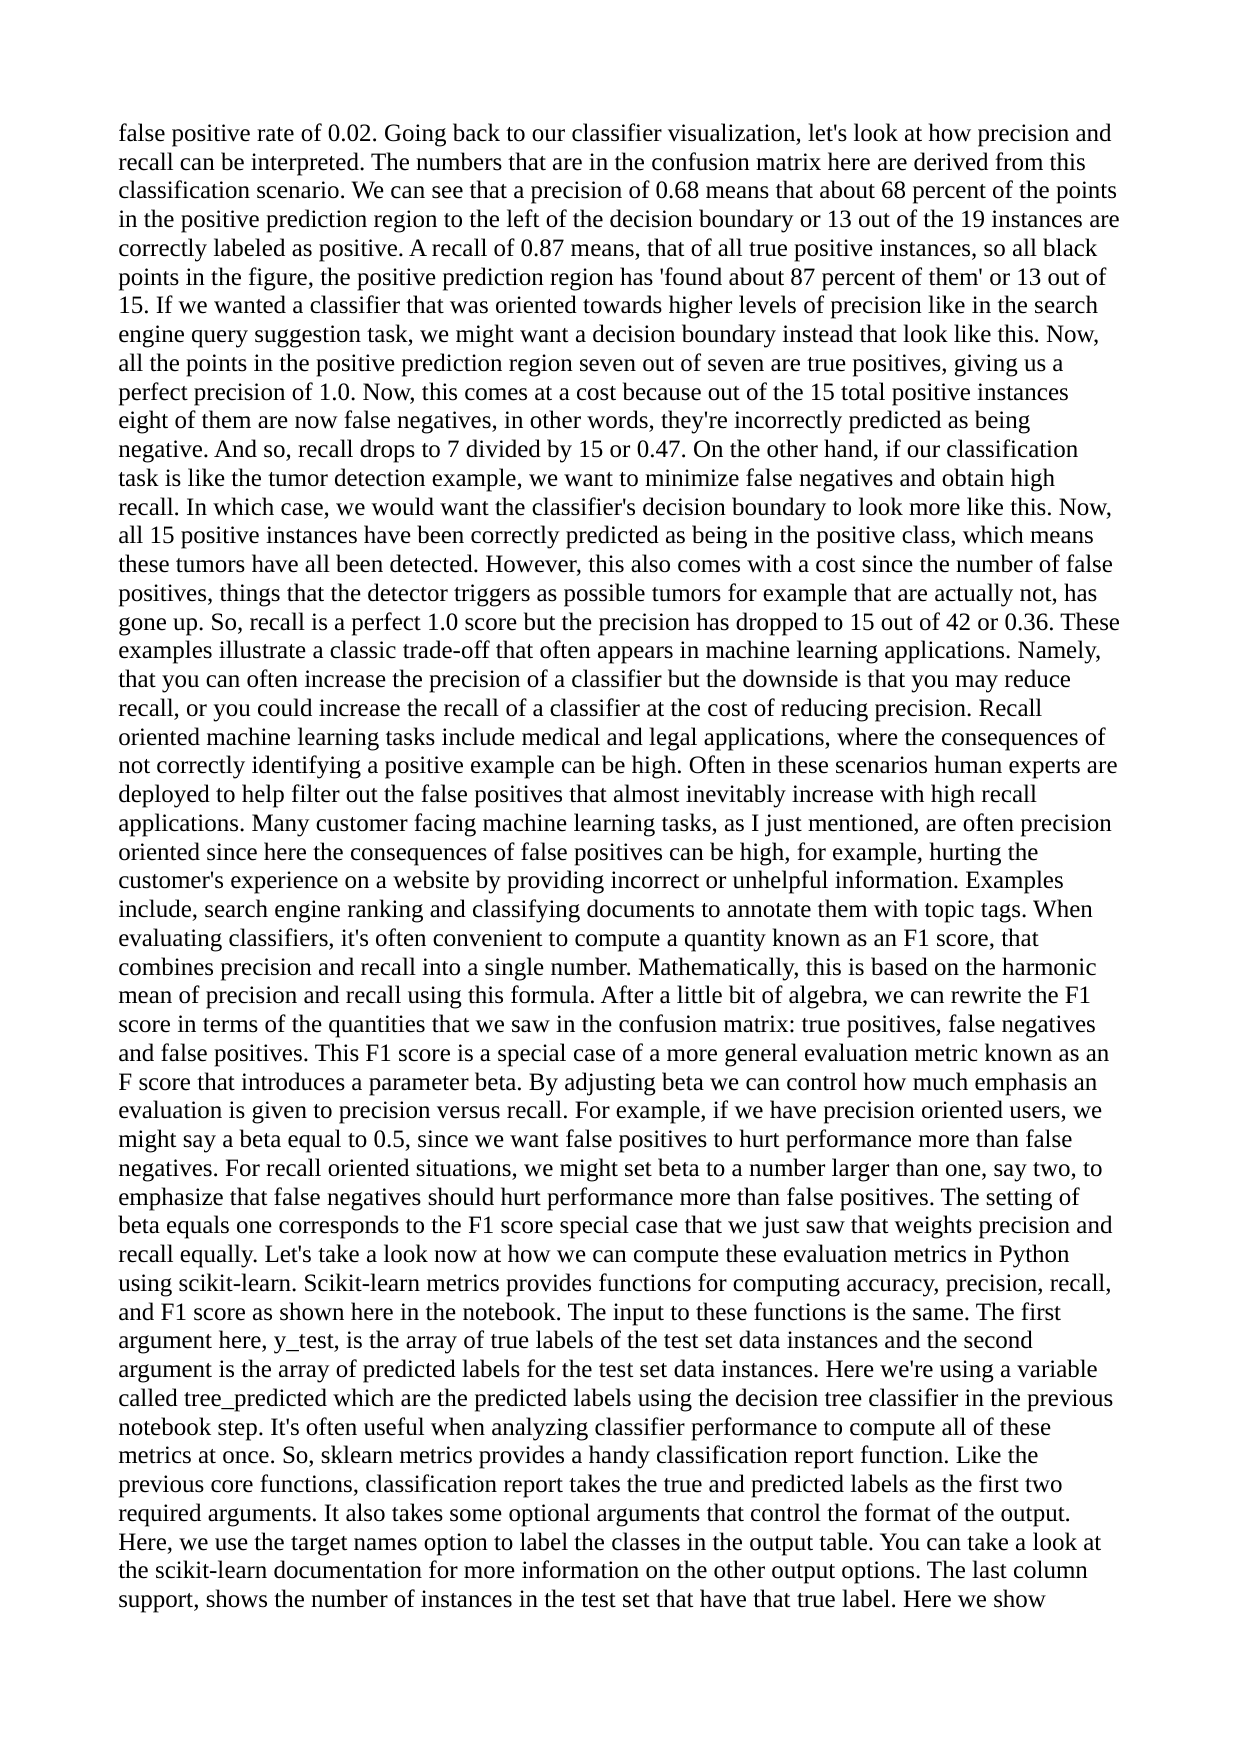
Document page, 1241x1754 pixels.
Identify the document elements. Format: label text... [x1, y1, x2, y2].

text false positive rate of 0.02. Going back to our classifier visualization, let's look at how precision and recall can be interpreted. The numbers that are in the confusion matrix here are derived from this classification scenario. We can see that a precision of 0.68 means that about 68 percent of the points in the positive prediction region to the left of the decision boundary or 13 out of the 19 instances are correctly labeled as positive. A recall of 0.87 means, that of all true positive instances, so all black points in the figure, the positive prediction region has 'found about 87 percent of them' or 13 out of 15. If we wanted a classifier that was oriented towards higher levels of precision like in the search engine query suggestion task, we might want a decision boundary instead that look like this. Now, all the points in the positive prediction region seven out of seven are true positives, giving us a perfect precision of 1.0. Now, this comes at a cost because out of the 15 total positive instances eight of them are now false negatives, in other words, they're incorrectly predicted as being negative. And so, recall drops to 7 divided by 15 or 0.47. On the other hand, if our classification task is like the tumor detection example, we want to minimize false negatives and obtain high recall. In which case, we would want the classifier's decision boundary to look more like this. Now, all 15 positive instances have been correctly predicted as being in the positive class, which means these tumors have all been detected. However, this also comes with a cost since the number of false positives, things that the detector triggers as possible tumors for example that are actually not, has gone up. So, recall is a perfect 1.0 score but the precision has dropped to 15 out of 42 or 0.36. These examples illustrate a classic trade-off that often appears in machine learning applications. Namely, that you can often increase the precision of a classifier but the downside is that you may reduce recall, or you could increase the recall of a classifier at the cost of reducing precision. Recall oriented machine learning tasks include medical and legal applications, where the consequences of not correctly identifying a positive example can be high. Often in these scenarios human experts are deployed to help filter out the false positives that almost inevitably increase with high recall applications. Many customer facing machine learning tasks, as I just mentioned, are often precision oriented since here the consequences of false positives can be high, for example, hurting the customer's experience on a website by providing incorrect or unhelpful information. Examples include, search engine ranking and classifying documents to annotate them with topic tags. When evaluating classifiers, it's often convenient to compute a quantity known as an F1 score, that combines precision and recall into a single number. Mathematically, this is based on the harmonic mean of precision and recall using this formula. After a little bit of algebra, we can rewrite the F1 score in terms of the quantities that we saw in the confusion matrix: true positives, false negatives and false positives. This F1 score is a special case of a more general evaluation metric known as an F score that introduces a parameter beta. By adjusting beta we can control how much emphasis an evaluation is given to precision versus recall. For example, if we have precision oriented users, we might say a beta equal to 0.5, since we want false positives to hurt performance more than false negatives. For recall oriented situations, we might set beta to a number larger than one, say two, to emphasize that false negatives should hurt performance more than false positives. The setting of beta equals one corresponds to the F1 score special case that we just saw that weights precision and recall equally. Let's take a look now at how we can compute these evaluation metrics in Python using scikit-learn. Scikit-learn metrics provides functions for computing accuracy, precision, recall, and F1 score as shown here in the notebook. The input to these functions is the same. The first argument here, y_test, is the array of true labels of the test set data instances and the second argument is the array of predicted labels for the test set data instances. Here we're using a variable called tree_predicted which are the predicted labels using the decision tree classifier in the previous notebook step. It's often useful when analyzing classifier performance to compute all of these metrics at once. So, sklearn metrics provides a handy classification report function. Like the previous core functions, classification report takes the true and predicted labels as the first two required arguments. It also takes some optional arguments that control the format of the output. Here, we use the target names option to label the classes in the output table. You can take a look at the scikit-learn documentation for more information on the other output options. The last column support, shows the number of instances in the test set that have that true label. Here we show [118, 118, 1122, 1613]
